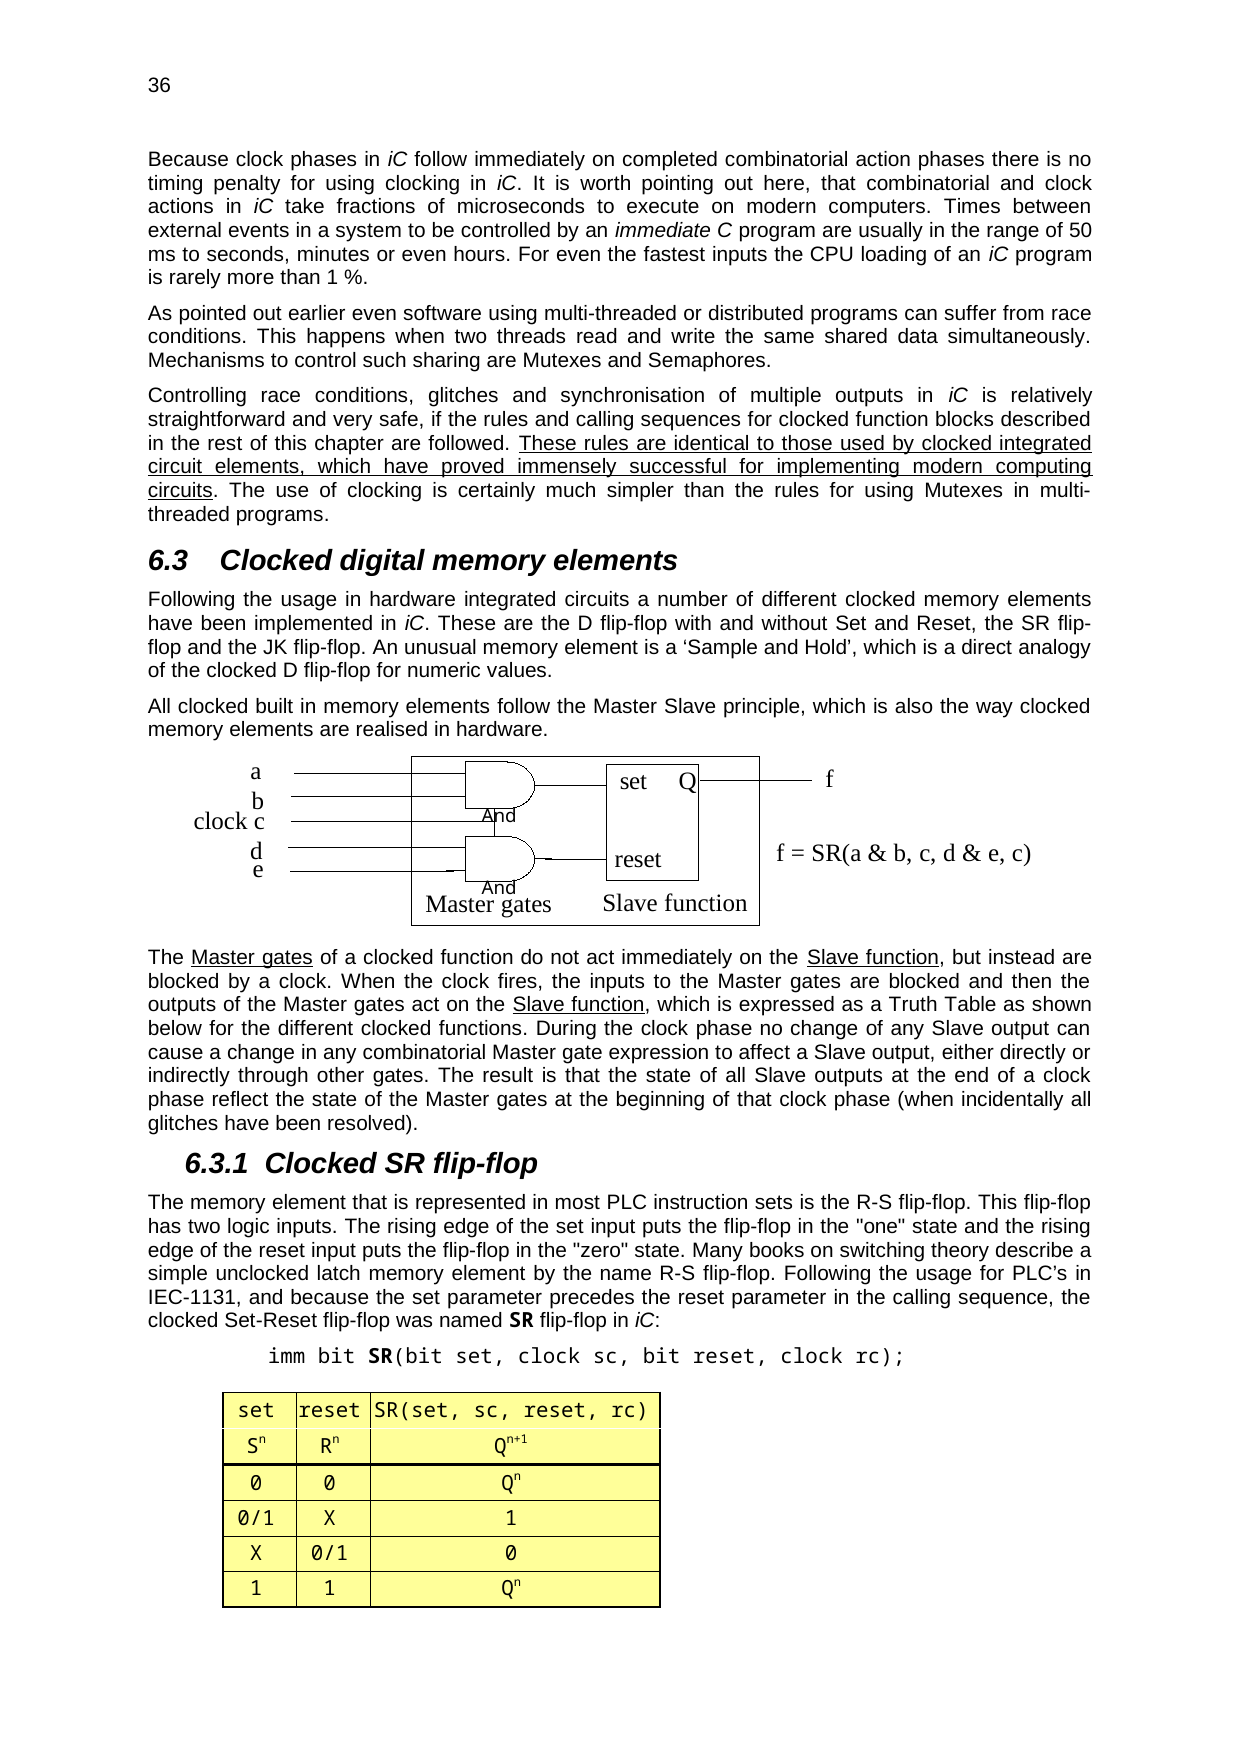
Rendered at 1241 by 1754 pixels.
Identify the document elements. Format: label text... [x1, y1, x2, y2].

subtitle Clocked digital memory elements [148, 544, 1092, 576]
table_cell 0/1 [224, 1501, 296, 1536]
text The Master gates of a clocked function do not act immediately on the Slave function, but instead are blocked by a clock. When the clock fires, the inputs to the Master gates are blocked and then the outputs of the Master gates act on the Slave function, which is expressed as a Truth Table as shown below for the different clocked functions. During the clock phase no change of any Slave output can cause a change in any combinatorial Master gate expression to affect a Slave output, either directly or indirectly through other gates. The result is that the state of all Slave outputs at the end of a clock phase reflect the state of the Master gates at the beginning of that clock phase (when incidentally all glitches have been resolved). [147, 750, 1092, 1135]
table_cell Qn+1 [371, 1429, 659, 1463]
table_cell Sn [224, 1429, 296, 1463]
table_cell 1 [224, 1572, 296, 1606]
table_cell 0 [297, 1466, 370, 1500]
table_cell X [224, 1537, 296, 1571]
table_cell 0 [371, 1537, 659, 1571]
table_cell Qn [371, 1466, 659, 1500]
table_header set [224, 1393, 296, 1428]
text imm bit SR(bit set, clock sc, bit reset, clock rc); [268, 1344, 1092, 1368]
table_cell Qn [371, 1572, 659, 1606]
text Following the usage in hardware integrated circuits a number of different clocked memory elements have been implemented in iC. These are the D flip-flop with and without Set and Reset, the SR flip-flop and the JK flip-flop. An unusual memory element is a ‘Sample and Hold’, which is a direct analogy of the clocked D flip-flop for numeric values. [148, 588, 1092, 682]
subtitle Clocked SR flip-flop [184, 1147, 1092, 1179]
text circuits. The use of clocking is certainly much simpler than the rules for using Mutexes in multi-threaded programs. [148, 476, 1092, 526]
table_header SR(set, sc, reset, rc) [371, 1393, 659, 1428]
text Controlling race conditions, glitches and synchronisation of multiple outputs in iC is relatively straightforward and very safe, if the rules and calling sequences for clocked function blocks described in the rest of this chapter are followed. These rules are identical to those used by clocked integrated circuit elements, which have proved immensely successful for implementing modern computing [148, 384, 1092, 475]
text The memory element that is represented in most PLC instruction sets is the R-S flip-flop. This flip-flop has two logic inputs. The rising edge of the set input puts the flip-flop in the "one" state and the rising edge of the reset input puts the flip-flop in the "zero" state. Many books on switching theory describe a simple unclocked latch memory element by the name R-S flip-flop. Following the usage for PLC’s in IEC-1131, and because the set parameter precedes the reset parameter in the calling sequence, the clocked Set-Reset flip-flop was named SR flip-flop in iC: [148, 1191, 1092, 1333]
table_cell 1 [371, 1501, 659, 1536]
table_cell 0 [224, 1466, 296, 1500]
table_cell X [297, 1501, 370, 1536]
text All clocked built in memory elements follow the Master Slave principle, which is also the way clocked memory elements are realised in hardware. [148, 694, 1092, 742]
table_cell 1 [297, 1572, 370, 1606]
text As pointed out earlier even software using multi-threaded or distributed programs can suffer from race conditions. This happens when two threads read and write the same shared data simultaneously. Mechanisms to control such sharing are Mutexes and Semaphores. [148, 301, 1092, 372]
table_cell 0/1 [297, 1537, 370, 1571]
text Because clock phases in iC follow immediately on completed combinatorial action phases there is no timing penalty for using clocking in iC. It is worth pointing out here, that combinatorial and clock actions in iC take fractions of microseconds to execute on modern computers. Times between external events in a system to be controlled by an immediate C program are usually in the range of 50 ms to seconds, minutes or even hours. For even the fastest inputs the CPU loading of an iC program is rarely more than 1 %. [148, 148, 1092, 289]
table_header reset [297, 1393, 370, 1428]
table_cell Rn [297, 1429, 370, 1463]
